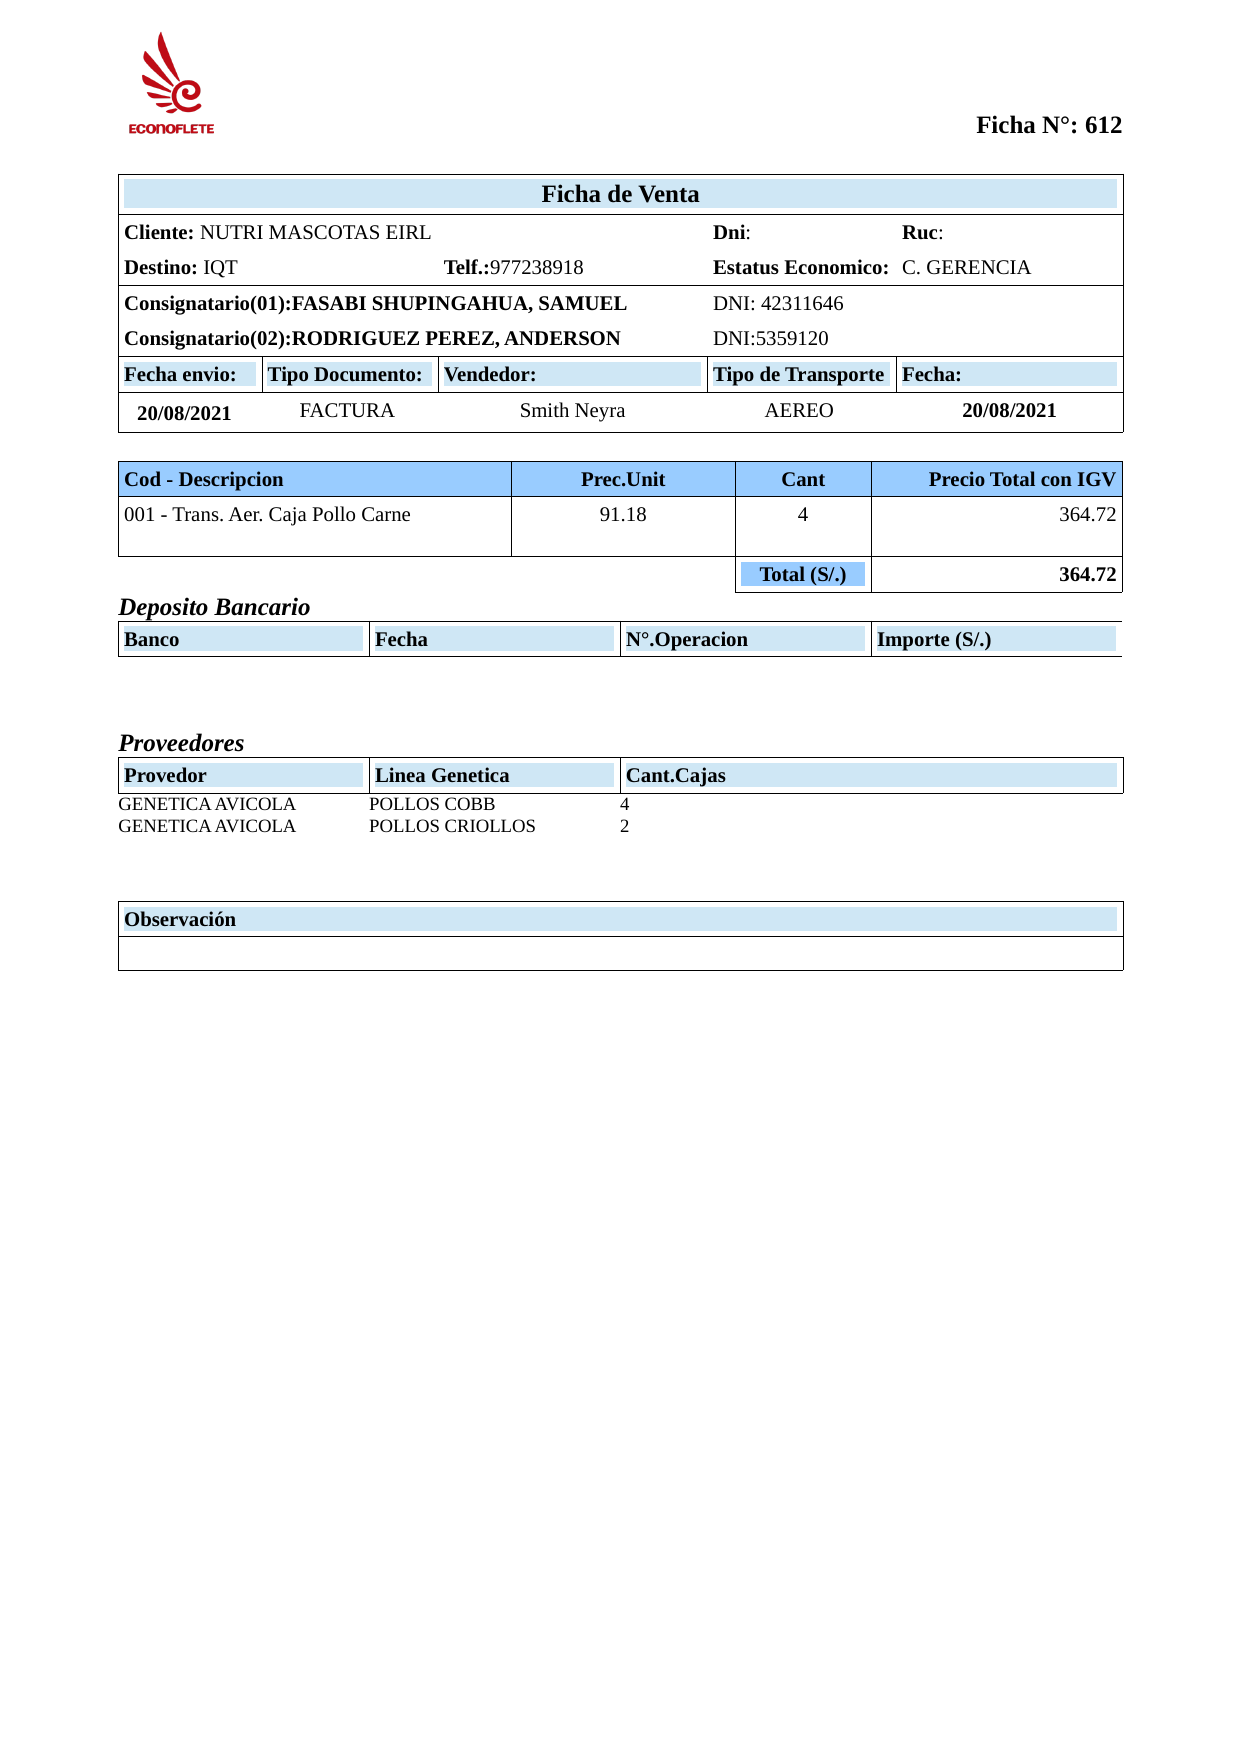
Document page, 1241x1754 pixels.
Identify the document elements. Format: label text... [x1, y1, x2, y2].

table_cell [620, 879, 1123, 901]
table_cell FACTURA [262, 393, 438, 432]
table_cell [118, 680, 369, 704]
table_cell Telf.:977238918 [438, 249, 707, 285]
table_cell GENETICA AVICOLA [118, 794, 369, 814]
table_header Ficha de Venta [119, 175, 1123, 214]
table_header Prec.Unit [512, 462, 735, 496]
table_cell [369, 680, 620, 704]
table_cell [369, 879, 620, 901]
table_cell [369, 836, 620, 858]
table_cell 4 [736, 497, 871, 556]
table_header Importe (S/.) [872, 622, 1122, 656]
table_cell Cliente: NUTRI MASCOTAS EIRL [119, 215, 707, 249]
table_cell [118, 879, 369, 901]
table_cell 4 [620, 794, 1123, 814]
table_header Precio Total con IGV [872, 462, 1122, 496]
table_cell 20/08/2021 [896, 393, 1123, 432]
table_cell [118, 557, 511, 592]
table_cell [620, 705, 871, 728]
table_header Observación [119, 902, 1123, 936]
table_cell [118, 705, 369, 728]
table_cell C. GERENCIA [896, 249, 1123, 285]
table_cell [620, 836, 1123, 858]
table_cell [118, 858, 369, 879]
table_cell Smith Neyra [438, 393, 707, 432]
table_header Banco [119, 622, 369, 656]
table_cell Tipo de Transporte [708, 357, 896, 392]
table_cell Dni: [707, 215, 896, 249]
table_cell Total (S/.) [736, 557, 871, 592]
table_cell Consignatario(01):FASABI SHUPINGAHUA, SAMUEL [119, 286, 707, 321]
table_cell [369, 705, 620, 728]
table_cell 20/08/2021 [119, 393, 262, 432]
table_cell [119, 937, 1123, 969]
table_header Cant.Cajas [621, 758, 1123, 793]
table_cell Tipo Documento: [263, 357, 438, 392]
table_cell [511, 557, 735, 592]
table_cell [871, 705, 1122, 728]
table_header Cod - Descripcion [119, 462, 511, 496]
table_cell Fecha: [897, 357, 1123, 392]
table_cell [620, 657, 871, 680]
table_cell 91.18 [512, 497, 735, 556]
table_cell POLLOS COBB [369, 794, 620, 814]
table_header Provedor [119, 758, 369, 793]
table_cell GENETICA AVICOLA [118, 815, 369, 836]
table_cell [620, 680, 871, 704]
table_cell 364.72 [872, 497, 1122, 556]
text Deposito Bancario [118, 592, 1122, 621]
table_cell Vendedor: [439, 357, 707, 392]
table_cell [118, 836, 369, 858]
table_cell DNI: 42311646 [707, 286, 1123, 321]
table_cell Ruc: [896, 215, 1123, 249]
table_header N°.Operacion [621, 622, 871, 656]
table_cell [118, 657, 369, 680]
table_cell [369, 657, 620, 680]
table_cell Estatus Economico: [707, 249, 896, 285]
table_cell [369, 858, 620, 879]
table_cell AEREO [707, 393, 896, 432]
text Proveedores [118, 728, 1122, 757]
table_header Cant [736, 462, 871, 496]
table_header Linea Genetica [370, 758, 620, 793]
table_cell 2 [620, 815, 1123, 836]
table_cell 364.72 [872, 557, 1122, 592]
picture [118, 31, 225, 134]
table_cell POLLOS CRIOLLOS [369, 815, 620, 836]
table_header Fecha [370, 622, 620, 656]
table_cell DNI:5359120 [707, 321, 1123, 356]
table_cell [620, 858, 1123, 879]
table_cell Consignatario(02):RODRIGUEZ PEREZ, ANDERSON [119, 321, 707, 356]
table_cell 001 - Trans. Aer. Caja Pollo Carne [119, 497, 511, 556]
table_cell [871, 657, 1122, 680]
table_cell [871, 680, 1122, 704]
table_cell Fecha envio: [119, 357, 262, 392]
table_cell Destino: IQT [119, 249, 438, 285]
